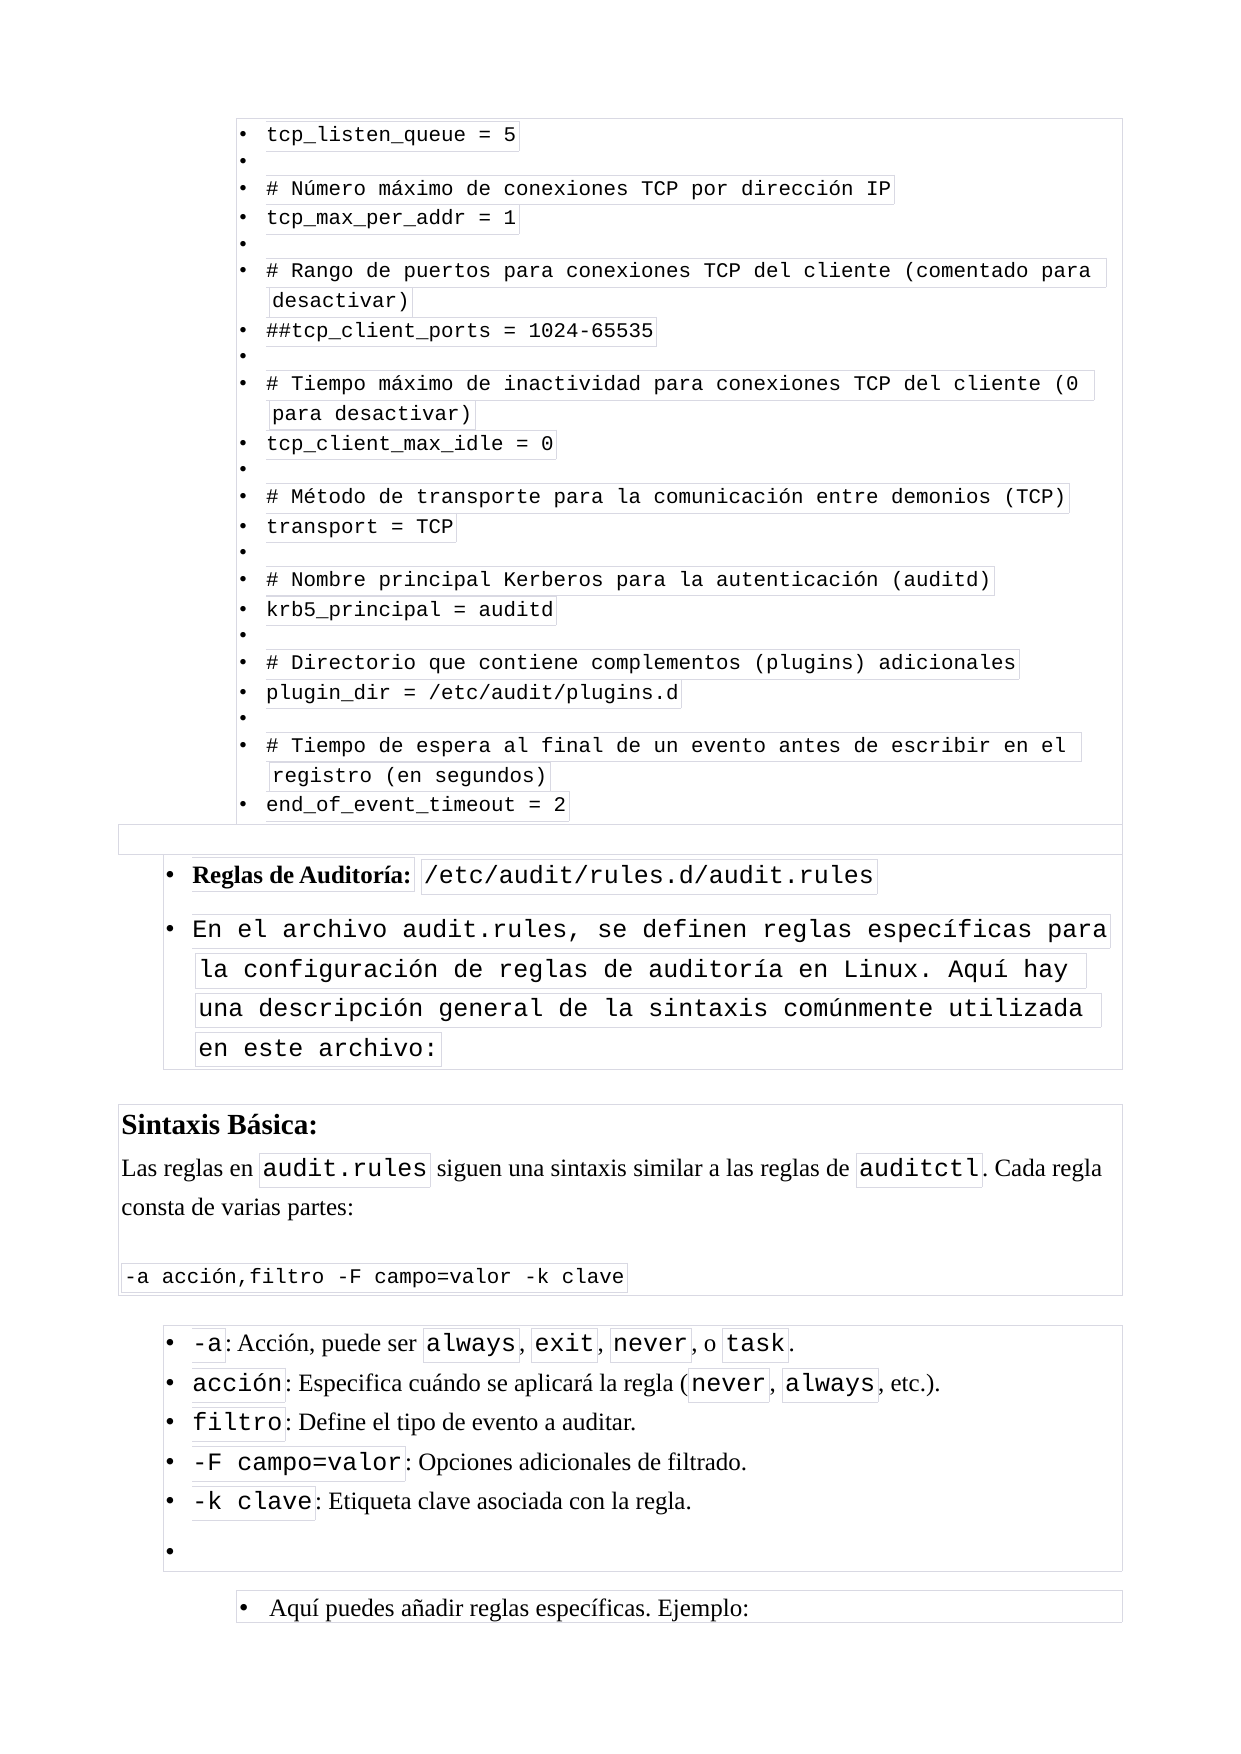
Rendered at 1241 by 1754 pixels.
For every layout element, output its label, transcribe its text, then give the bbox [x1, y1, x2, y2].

list transport = TCP [237, 509, 1122, 542]
list filtro: Define el tipo de evento a auditar. [164, 1404, 1122, 1441]
list tcp_client_max_idle = 0 [237, 427, 556, 459]
list # Rango de puertos para conexiones TCP del cliente (comentado para desactivar) [237, 254, 1122, 314]
list tcp_max_per_addr = 1 [237, 201, 1122, 234]
text Las reglas en audit.rules siguen una sintaxis similar a las reglas de auditctl. Cada regla consta de varias partes: [119, 1150, 1122, 1220]
list Reglas de Auditoría: /etc/audit/rules.d/audit.rules [164, 855, 1122, 894]
list # Tiempo de espera al final de un evento antes de escribir en el registro (en segundos) [237, 729, 1122, 788]
list # Tiempo máximo de inactividad para conexiones TCP del cliente (0 para desactivar) [237, 367, 1122, 427]
list -k clave: Etiqueta clave asociada con la regla. [164, 1483, 1122, 1520]
list # Directorio que contiene complementos (plugins) adicionales [237, 646, 1122, 676]
list tcp_client_max_idle = 0 [476, 427, 1122, 459]
list ##tcp_client_ports = 1024-65535 [413, 314, 1122, 347]
list plugin_dir = /etc/audit/plugins.d [237, 676, 1122, 708]
list Aquí puedes añadir reglas específicas. Ejemplo: [237, 1591, 1122, 1622]
list tcp_listen_queue = 5 [237, 119, 1122, 151]
list end_of_event_timeout = 2 [237, 788, 1122, 824]
text -a acción,filtro -F campo=valor -k clave [119, 1260, 1122, 1295]
list [557, 593, 1122, 625]
list acción: Especifica cuándo se aplicará la regla (never, always, etc.). [164, 1364, 1122, 1402]
list En el archivo audit.rules, se definen reglas específicas para la configuración de reglas de auditoría en Linux. Aquí hay una descripción general de la sintaxis comúnmente utilizada en este archivo: [164, 911, 1122, 1069]
list # Nombre principal Kerberos para la autenticación (auditd) [237, 563, 1122, 593]
list -F campo=valor: Opciones adicionales de filtrado. [164, 1443, 1122, 1481]
list krb5_principal = auditd [237, 593, 994, 625]
list # Método de transporte para la comunicación entre demonios (TCP) [237, 480, 1122, 509]
list ##tcp_client_ports = 1024-65535 [237, 314, 656, 347]
subtitle Sintaxis Básica: [119, 1105, 1122, 1140]
list -a: Acción, puede ser always, exit, never, o task. [164, 1326, 1122, 1362]
list # Número máximo de conexiones TCP por dirección IP [237, 171, 1122, 201]
